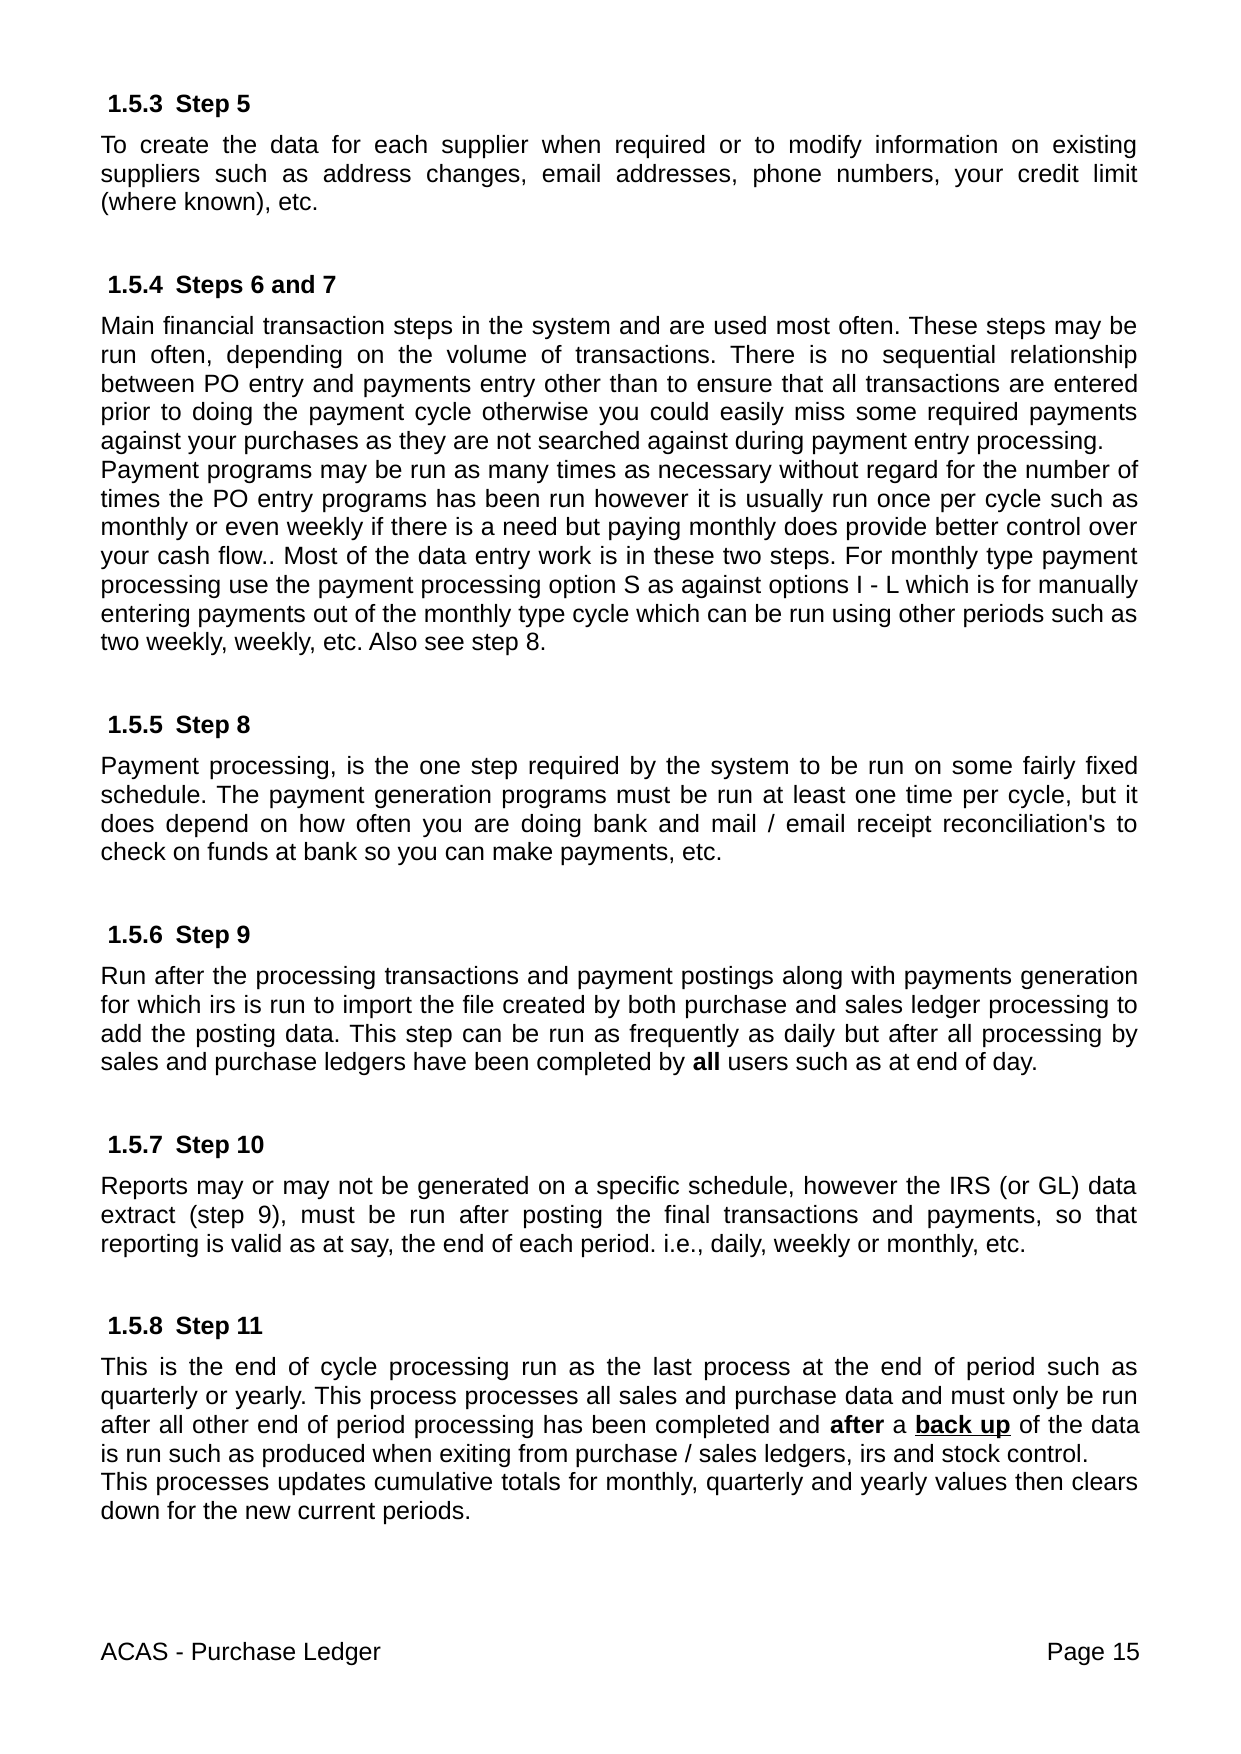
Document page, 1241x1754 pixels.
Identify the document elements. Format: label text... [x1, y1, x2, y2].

text To create the data for each supplier when required or to modify information on existing suppliers such as address changes, email addresses, phone numbers, your credit limit (where known), etc. [100, 130, 1140, 216]
subtitle Step 8 [100, 710, 1140, 738]
text This is the end of cycle processing run as the last process at the end of period such as quarterly or yearly. This process processes all sales and purchase data and must only be run after all other end of period processing has been completed and after a back up of the data is run such as produced when exiting from purchase / sales ledgers, irs and stock control. [100, 1352, 1140, 1467]
subtitle Step 11 [100, 1311, 1140, 1340]
subtitle Steps 6 and 7 [100, 270, 1140, 298]
text Run after the processing transactions and payment postings along with payments generation for which irs is run to import the file created by both purchase and sales ledger processing to add the posting data. This step can be run as frequently as daily but after all processing by sales and purchase ledgers have been completed by all users such as at end of day. [100, 961, 1140, 1076]
text Payment processing, is the one step required by the system to be run on some fairly fixed schedule. The payment generation programs must be run at least one time per cycle, but it does depend on how often you are doing bank and mail / email receipt reconciliation's to check on funds at bank so you can make payments, etc. [100, 751, 1140, 866]
text Reports may or may not be generated on a specific schedule, however the IRS (or GL) data extract (step 9), must be run after posting the final transactions and payments, so that reporting is valid as at say, the end of each period. i.e., daily, weekly or monthly, etc. [100, 1171, 1140, 1257]
text Payment programs may be run as many times as necessary without regard for the number of times the PO entry programs has been run however it is usually run once per cycle such as monthly or even weekly if there is a need but paying monthly does provide better control over your cash flow.. Most of the data entry work is in these two steps. For monthly type payment processing use the payment processing option S as against options I - L which is for manually entering payments out of the monthly type cycle which can be run using other periods such as two weekly, weekly, etc. Also see step 8. [100, 455, 1140, 656]
subtitle Step 9 [100, 920, 1140, 948]
subtitle Step 5 [100, 88, 1140, 117]
text This processes updates cumulative totals for monthly, quarterly and yearly values then clears down for the new current periods. [100, 1467, 1140, 1525]
subtitle Step 10 [100, 1130, 1140, 1158]
text Main financial transaction steps in the system and are used most often. These steps may be run often, depending on the volume of transactions. There is no sequential relationship between PO entry and payments entry other than to ensure that all transactions are entered prior to doing the payment cycle otherwise you could easily miss some required payments against your purchases as they are not searched against during payment entry processing. [100, 311, 1140, 455]
